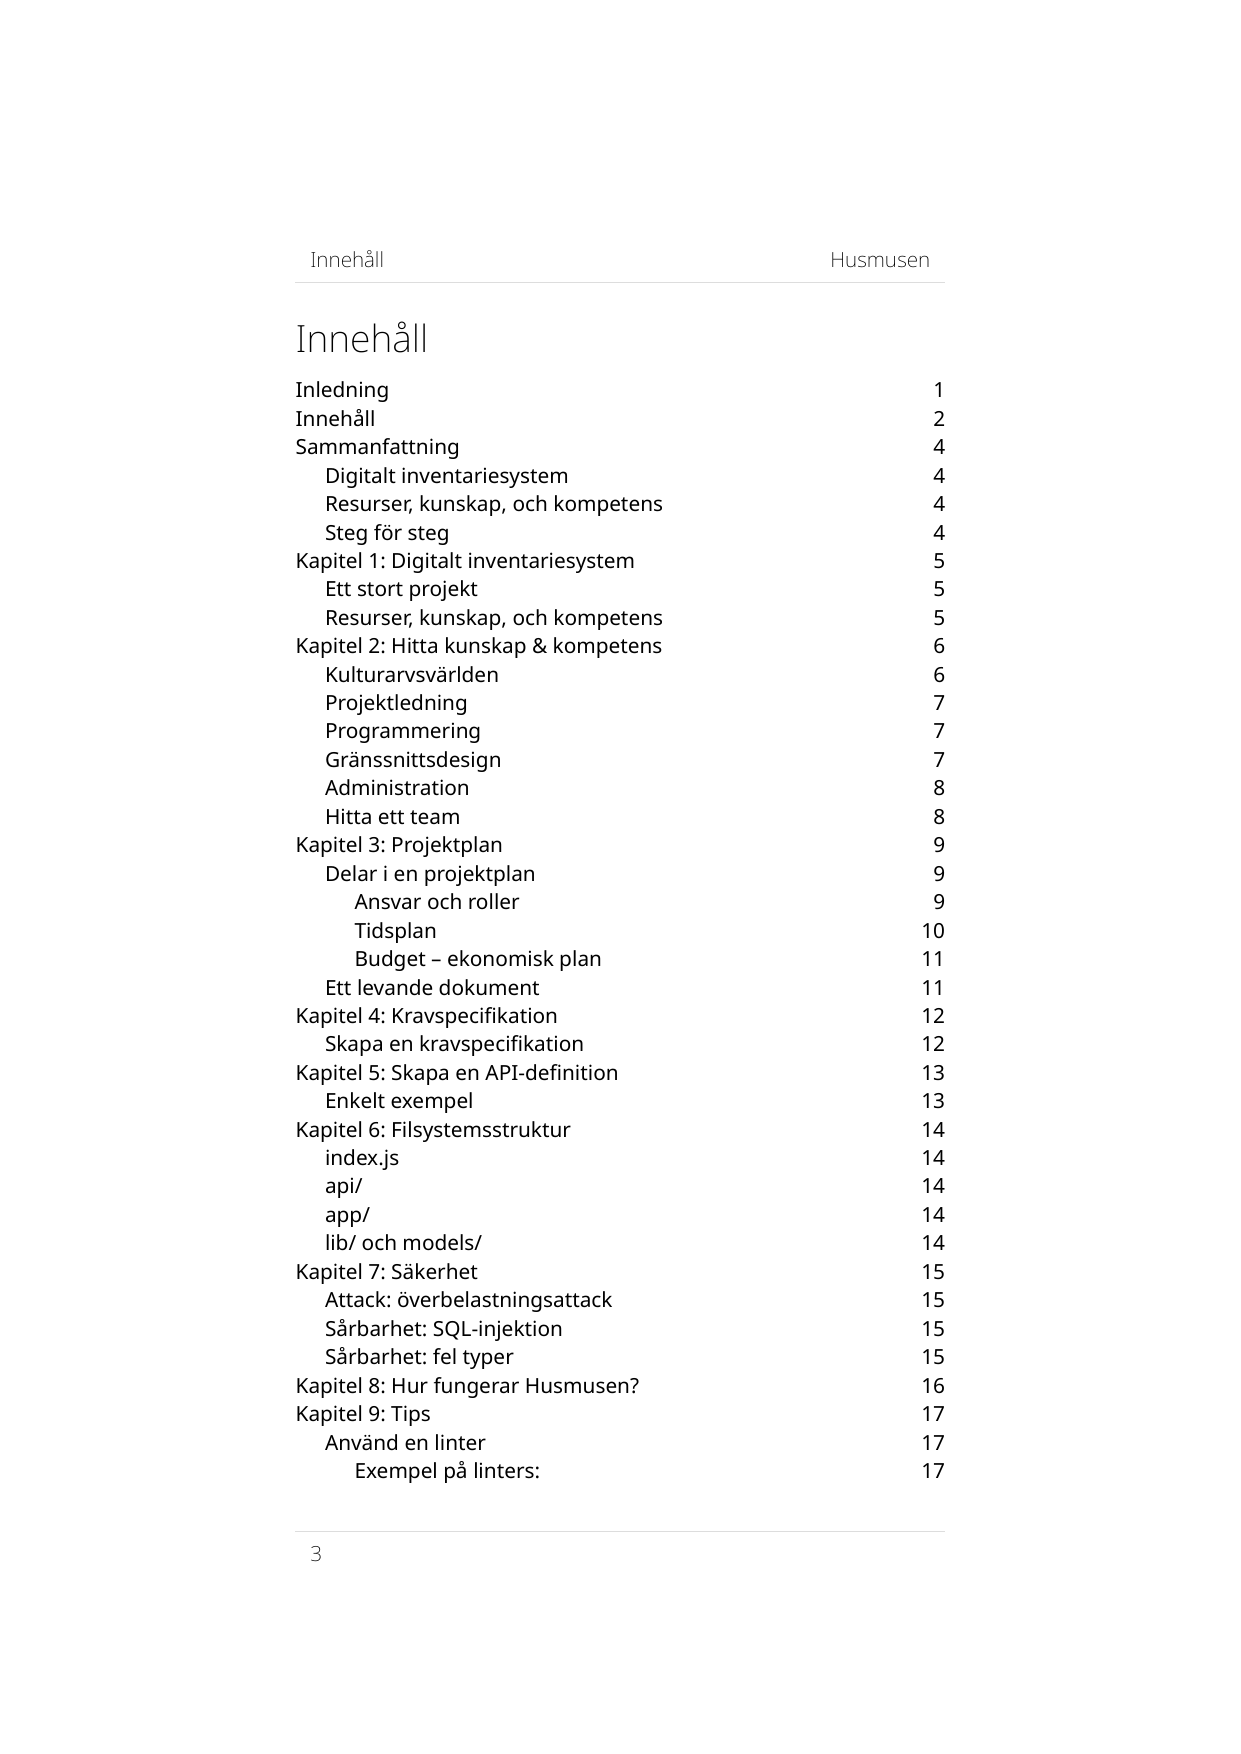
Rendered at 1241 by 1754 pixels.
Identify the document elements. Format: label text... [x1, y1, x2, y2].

text Attack: överbelastningsattack 15 [325, 1285, 945, 1314]
text Tidsplan 10 [354, 916, 945, 944]
text Innehåll 2 [295, 404, 945, 432]
text Administration 8 [325, 773, 945, 802]
text Kapitel 1: Digitalt inventariesystem 5 [295, 546, 945, 574]
text Inledning 1 [295, 375, 945, 404]
text Sårbarhet: SQL-injektion 15 [325, 1314, 945, 1342]
text Ett stort projekt 5 [325, 574, 945, 603]
text api/ 14 [325, 1172, 945, 1200]
text Steg för steg 4 [325, 518, 945, 546]
text Budget – ekonomisk plan 11 [354, 944, 945, 973]
text Använd en linter 17 [325, 1428, 945, 1456]
text Skapa en kravspecifikation 12 [325, 1029, 945, 1058]
text Projektledning 7 [325, 688, 945, 717]
text Hitta ett team 8 [325, 802, 945, 830]
text index.js 14 [325, 1143, 945, 1172]
text Enkelt exempel 13 [325, 1086, 945, 1115]
text Digitalt inventariesystem 4 [325, 461, 945, 489]
text Gränssnittsdesign 7 [325, 745, 945, 773]
text Exempel på linters: 17 [354, 1456, 945, 1484]
text Kapitel 2: Hitta kunskap & kompetens 6 [295, 631, 945, 660]
text Kapitel 5: Skapa en API-definition 13 [295, 1058, 945, 1086]
text Kapitel 6: Filsystemsstruktur 14 [295, 1115, 945, 1143]
text Kapitel 3: Projektplan 9 [295, 830, 945, 859]
text Ansvar och roller 9 [354, 887, 945, 916]
text Kapitel 4: Kravspecifikation 12 [295, 1001, 945, 1029]
text Kulturarvsvärlden 6 [325, 660, 945, 688]
text Sammanfattning 4 [295, 432, 945, 461]
text Resurser, kunskap, och kompetens 4 [325, 489, 945, 518]
text Resurser, kunskap, och kompetens 5 [325, 603, 945, 631]
subtitle Innehåll [295, 312, 945, 363]
text Ett levande dokument 11 [325, 973, 945, 1001]
text Kapitel 8: Hur fungerar Husmusen? 16 [295, 1371, 945, 1399]
text Kapitel 9: Tips 17 [295, 1399, 945, 1428]
text lib/ och models/ 14 [325, 1228, 945, 1257]
text Programmering 7 [325, 717, 945, 745]
text app/ 14 [325, 1200, 945, 1228]
text Sårbarhet: fel typer 15 [325, 1342, 945, 1371]
text Kapitel 7: Säkerhet 15 [295, 1257, 945, 1285]
text Delar i en projektplan 9 [325, 859, 945, 887]
